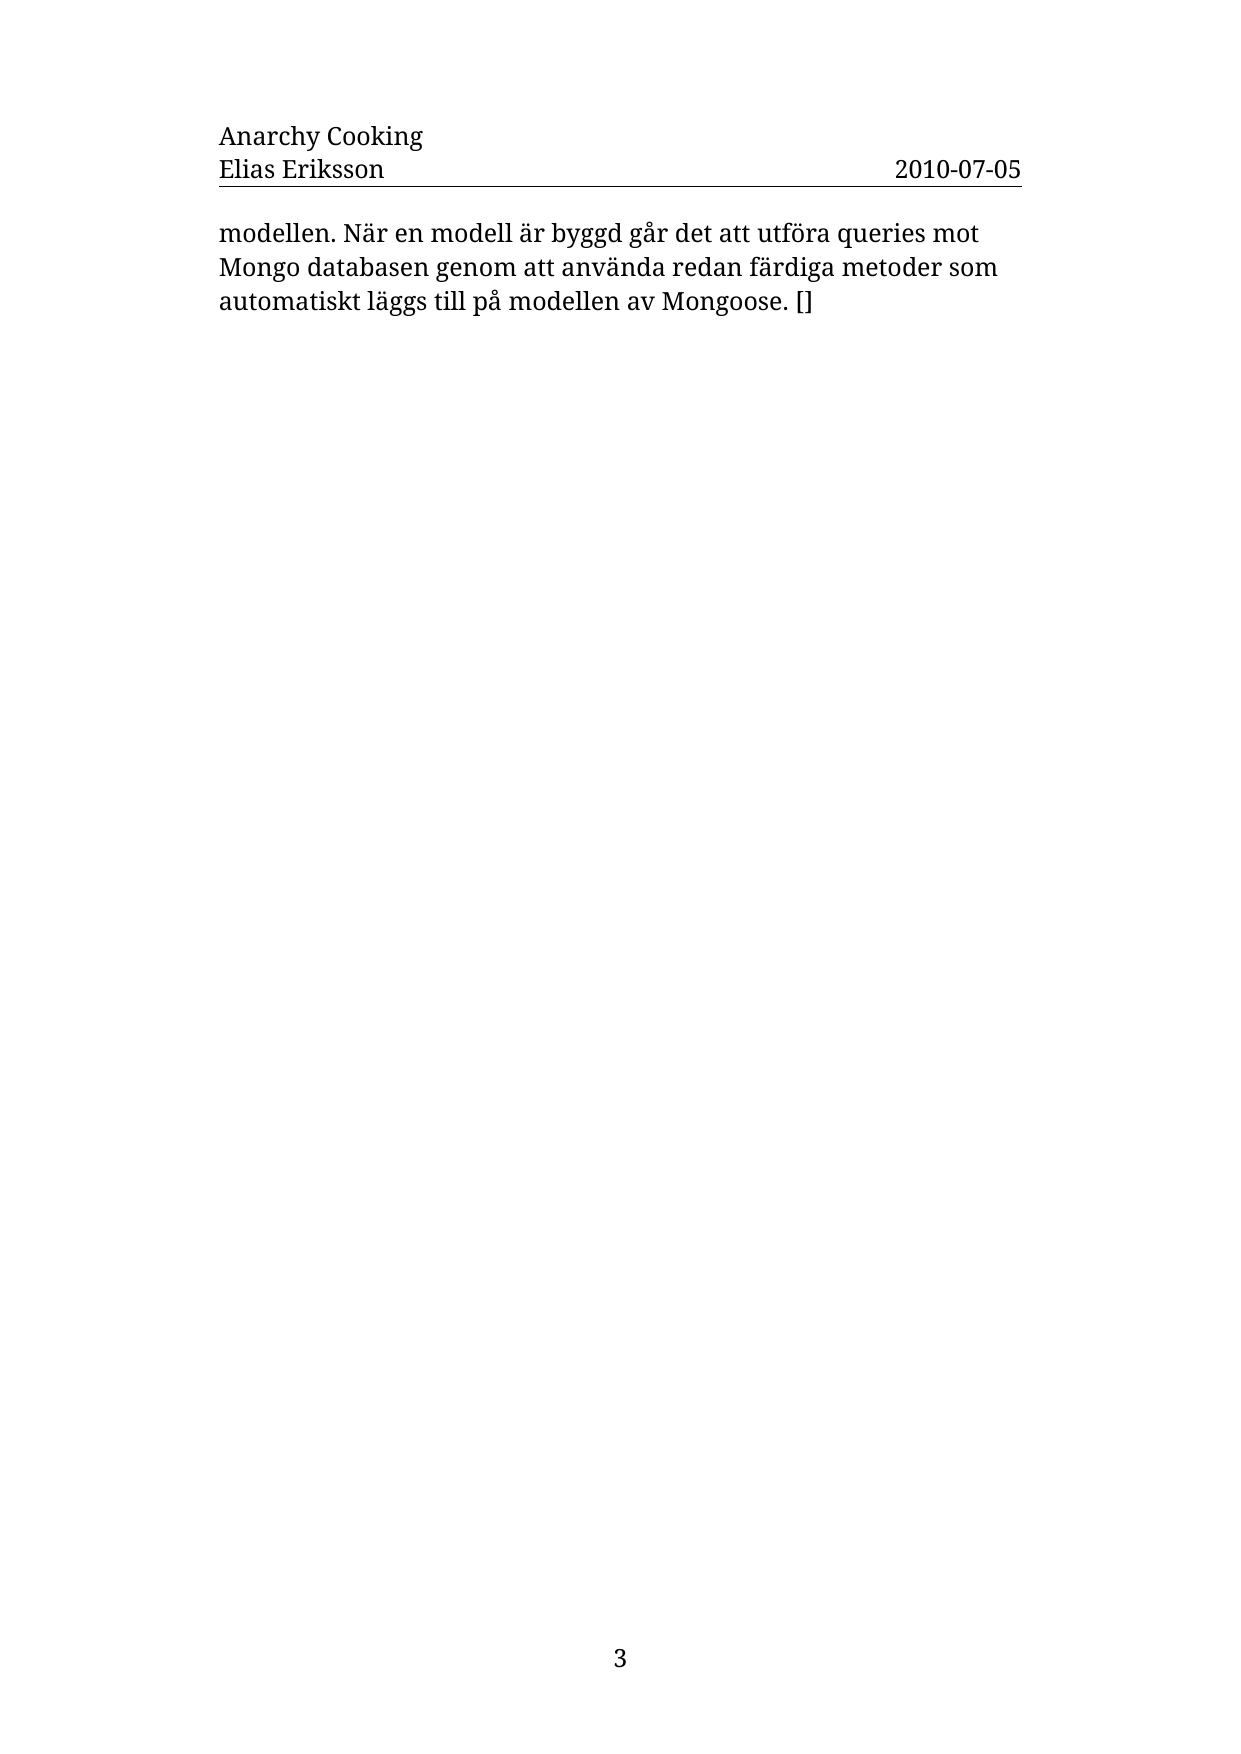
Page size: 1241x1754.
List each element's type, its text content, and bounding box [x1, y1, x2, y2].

text modellen. När en modell är byggd går det att utföra queries mot Mongo databasen genom att använda redan färdiga metoder som automatiskt läggs till på modellen av Mongoose. [] [218, 216, 1022, 318]
